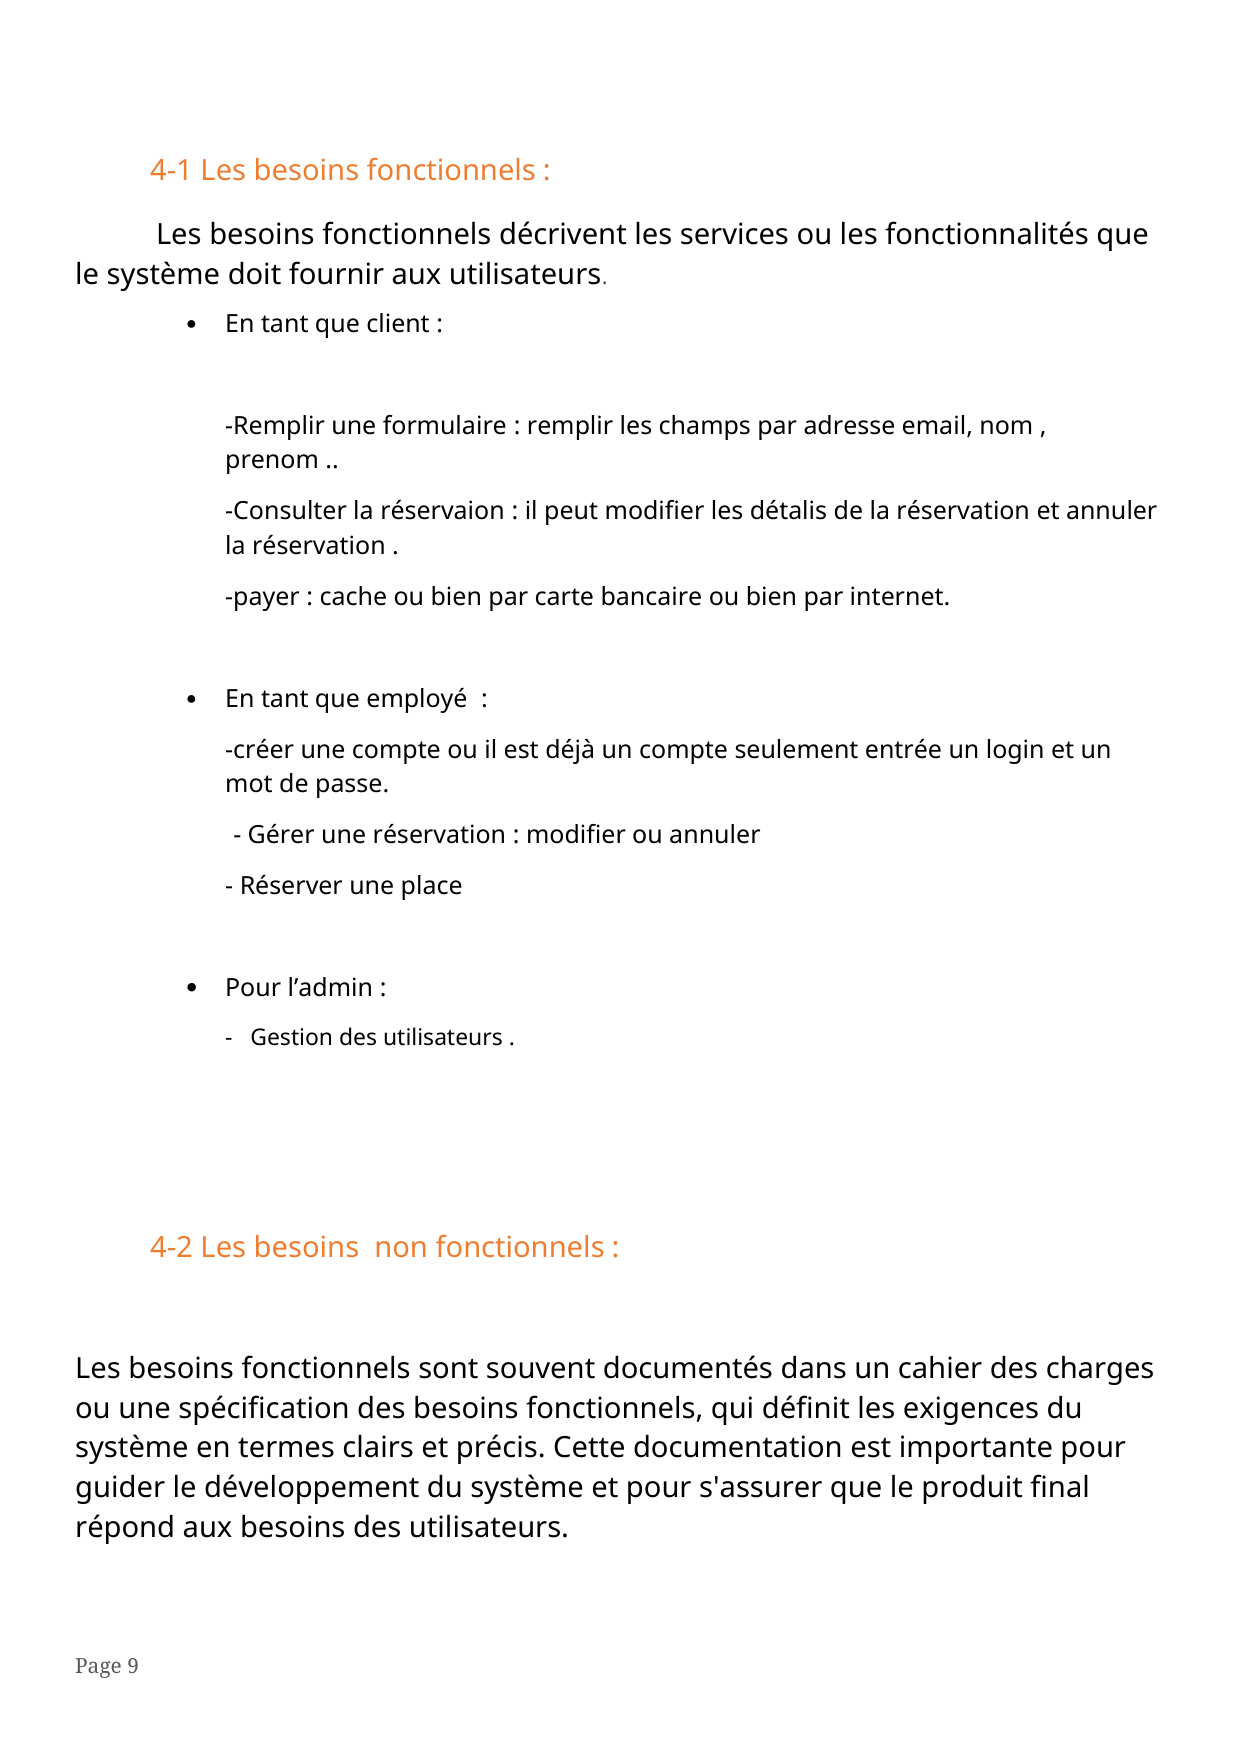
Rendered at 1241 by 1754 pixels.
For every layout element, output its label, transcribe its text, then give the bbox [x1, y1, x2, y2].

text 4-2 Les besoins non fonctionnels : [75, 1226, 1165, 1266]
list En tant que client : : [187, 305, 1165, 339]
list -Consulter la réservaion : il peut modifier les détalis de la réservation et annuler la réservation . [225, 493, 1165, 561]
list - Réserver une place. [225, 868, 1165, 902]
list - Gestion des utilisateurs . [225, 1021, 1165, 1052]
list -payer : cache ou bien par carte bancaire ou bien par internet. [225, 578, 1165, 612]
list -Remplir une formulaire : remplir les champs par adresse email, nom , prenom .. [225, 407, 1165, 476]
list -- Gérer une réservation : modifier ou annuler. [225, 817, 1165, 851]
list En tant que employé :: [187, 680, 1165, 714]
list -créer une compte ou il est déjà un compte seulement entrée un login et un mot de passe. [225, 731, 1165, 800]
text 4-1 Les besoins fonctionnels : [75, 149, 1165, 188]
text Les besoins fonctionnels sont souvent documentés dans un cahier des charges ou une spécification des besoins fonctionnels, qui définit les exigences du système en termes clairs et précis. Cette documentation est importante pour guider le développement du système et pour s'assurer que le produit final répond aux besoins des utilisateurs. [75, 1347, 1165, 1546]
text Les besoins fonctionnels décrivent les services ou les fonctionnalités que le système doit fournir aux utilisateurs. [75, 213, 1165, 293]
list Pour l’admin : [187, 970, 1165, 1004]
